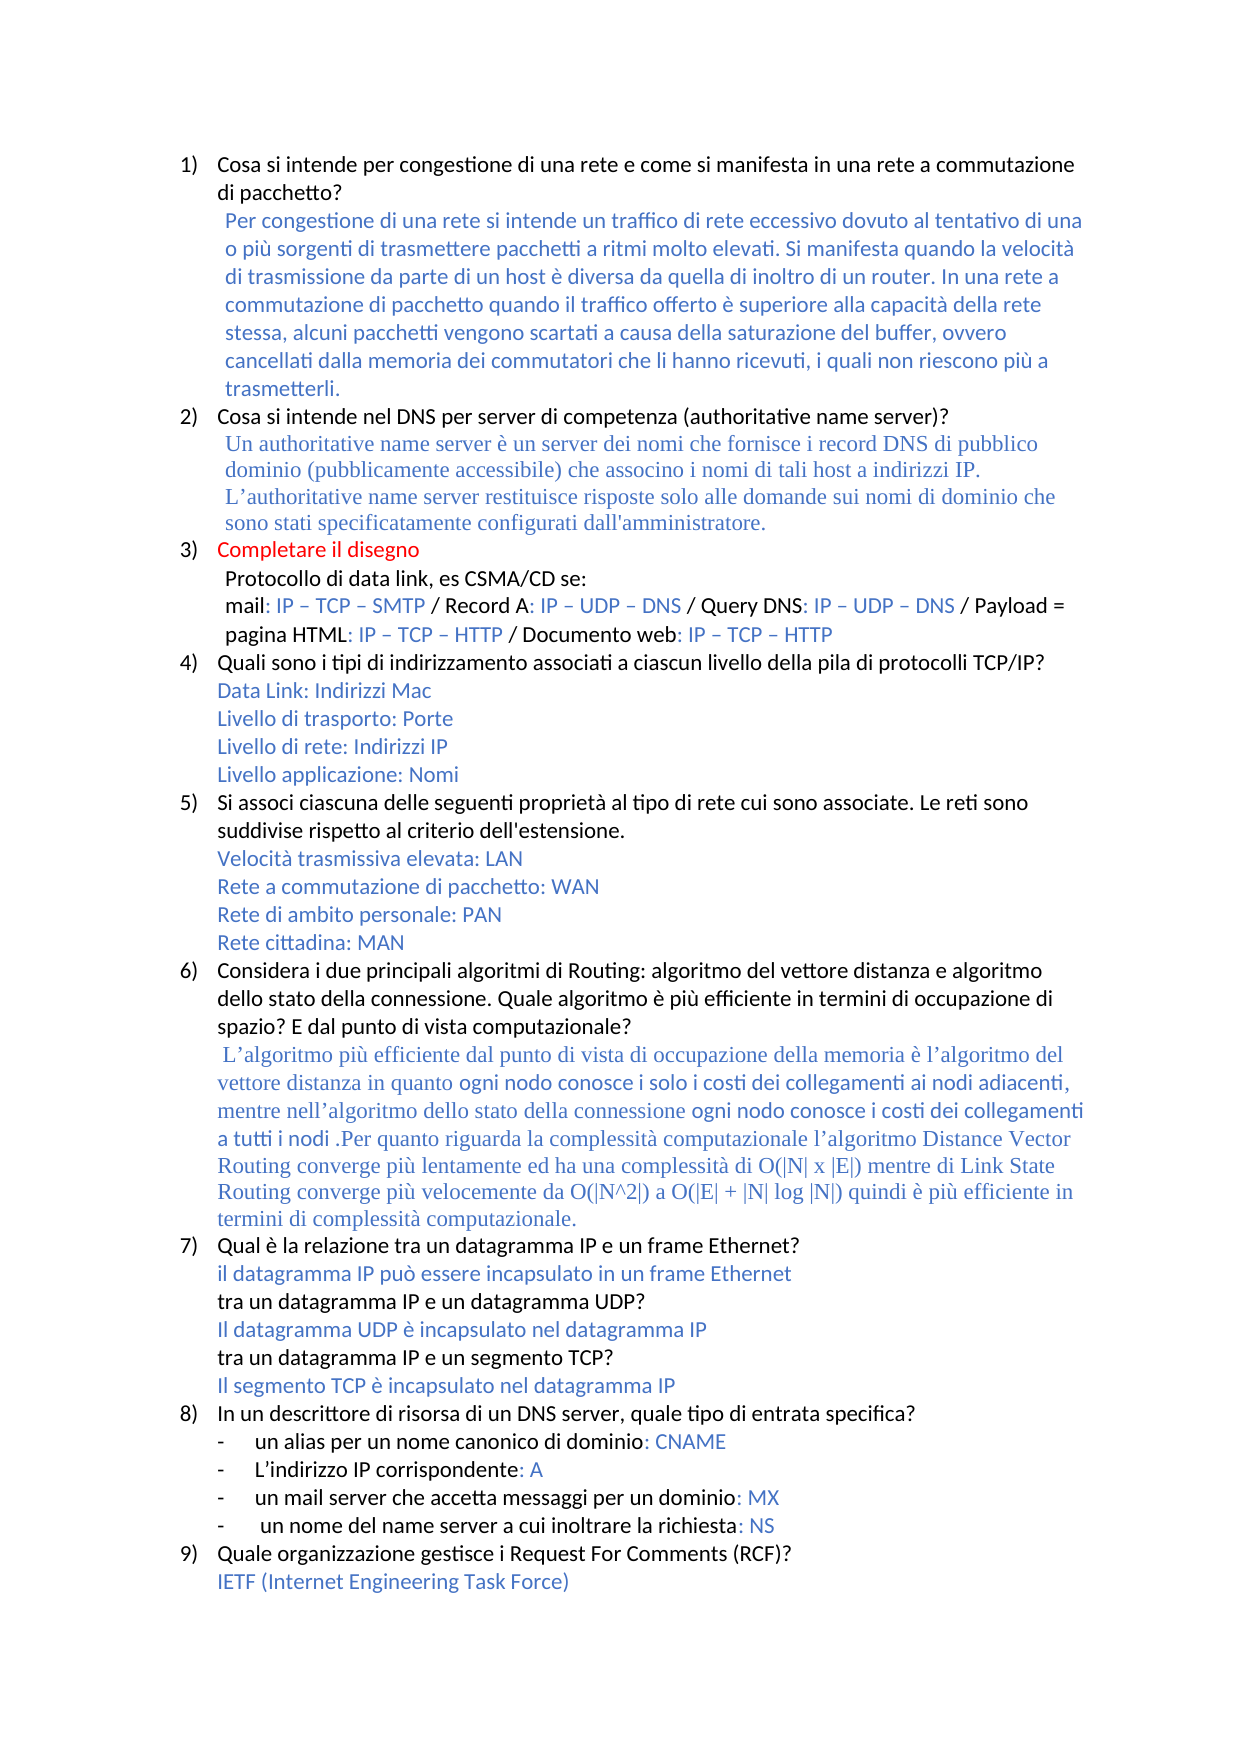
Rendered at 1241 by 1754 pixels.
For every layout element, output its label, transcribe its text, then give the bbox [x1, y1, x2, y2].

list un alias per un nome canonico di dominio: CNAME [217, 1427, 1090, 1455]
text Livello applicazione: Nomi [217, 760, 1090, 788]
list Cosa si intende nel DNS per server di competenza (authoritative name server)? [179, 402, 1090, 430]
text IETF (Internet Engineering Task Force) [217, 1567, 1090, 1595]
list un nome del name server a cui inoltrare la richiesta: NS [217, 1511, 1090, 1539]
list Quali sono i tipi di indirizzamento associati a ciascun livello della pila di protocolli TCP/IP? Data Link: Indirizzi Mac [179, 648, 1090, 704]
text Il segmento TCP è incapsulato nel datagramma IP [217, 1371, 1090, 1399]
text Rete a commutazione di pacchetto: WAN [217, 872, 1090, 900]
text Livello di trasporto: Porte [217, 704, 1090, 732]
text Livello di rete: Indirizzi IP [217, 732, 1090, 760]
list Considera i due principali algoritmi di Routing: algoritmo del vettore distanza e algoritmo dello stato della connessione. Quale algoritmo è più efficiente in termini di occupazione di spazio? E dal punto di vista computazionale? [179, 956, 1090, 1040]
text Un authoritative name server è un server dei nomi che fornisce i record DNS di pubblico dominio (pubblicamente accessibile) che associno i nomi di tali host a indirizzi IP. L’authoritative name server restituisce risposte solo alle domande sui nomi di dominio che sono stati specificatamente configurati dall'amministratore. [225, 430, 1090, 536]
list Qual è la relazione tra un datagramma IP e un frame Ethernet? [179, 1231, 1090, 1259]
text Rete di ambito personale: PAN [217, 900, 1090, 928]
text il datagramma IP può essere incapsulato in un frame Ethernet [217, 1259, 1090, 1287]
text tra un datagramma IP e un segmento TCP? [217, 1343, 1090, 1371]
list un mail server che accetta messaggi per un dominio: MX [217, 1483, 1090, 1511]
text Il datagramma UDP è incapsulato nel datagramma IP [217, 1315, 1090, 1343]
text Protocollo di data link, es CSMA/CD se: [225, 564, 1090, 592]
text mail: IP – TCP – SMTP / Record A: IP – UDP – DNS / Query DNS: IP – UDP – DNS / Payload = pagina HTML: IP – TCP – HTTP / Documento web: IP – TCP – HTTP [225, 592, 1090, 648]
text Rete cittadina: MAN [217, 928, 1090, 956]
text Per congestione di una rete si intende un traffico di rete eccessivo dovuto al tentativo di una o più sorgenti di trasmettere pacchetti a ritmi molto elevati. Si manifesta quando la velocità di trasmissione da parte di un host è diversa da quella di inoltro di un router. In una rete a commutazione di pacchetto quando il traffico offerto è superiore alla capacità della rete stessa, alcuni pacchetti vengono scartati a causa della saturazione del buffer, ovvero cancellati dalla memoria dei commutatori che li hanno ricevuti, i quali non riescono più a trasmetterli. [225, 206, 1090, 402]
list Cosa si intende per congestione di una rete e come si manifesta in una rete a commutazione di pacchetto? [179, 150, 1090, 206]
list L’indirizzo IP corrispondente: A [217, 1455, 1090, 1483]
list Quale organizzazione gestisce i Request For Comments (RCF)? [179, 1539, 1090, 1567]
text Velocità trasmissiva elevata: LAN [217, 844, 1090, 872]
list In un descrittore di risorsa di un DNS server, quale tipo di entrata specifica? [179, 1399, 1090, 1427]
list Si associ ciascuna delle seguenti proprietà al tipo di rete cui sono associate. Le reti sono suddivise rispetto al criterio dell'estensione. [179, 788, 1090, 844]
list Completare il disegno [179, 536, 1090, 564]
text tra un datagramma IP e un datagramma UDP? [217, 1287, 1090, 1315]
text L’algoritmo più efficiente dal punto di vista di occupazione della memoria è l’algoritmo del vettore distanza in quanto ogni nodo conosce i solo i costi dei collegamenti ai nodi adiacenti, mentre nell’algoritmo dello stato della connessione ogni nodo conosce i costi dei collegamenti a tutti i nodi .Per quanto riguarda la complessità computazionale l’algoritmo Distance Vector Routing converge più lentamente ed ha una complessità di O(|N| x |E|) mentre di Link State Routing converge più velocemente da O(|N^2|) a O(|E| + |N| log |N|) quindi è più efficiente in termini di complessità computazionale. [217, 1040, 1090, 1231]
